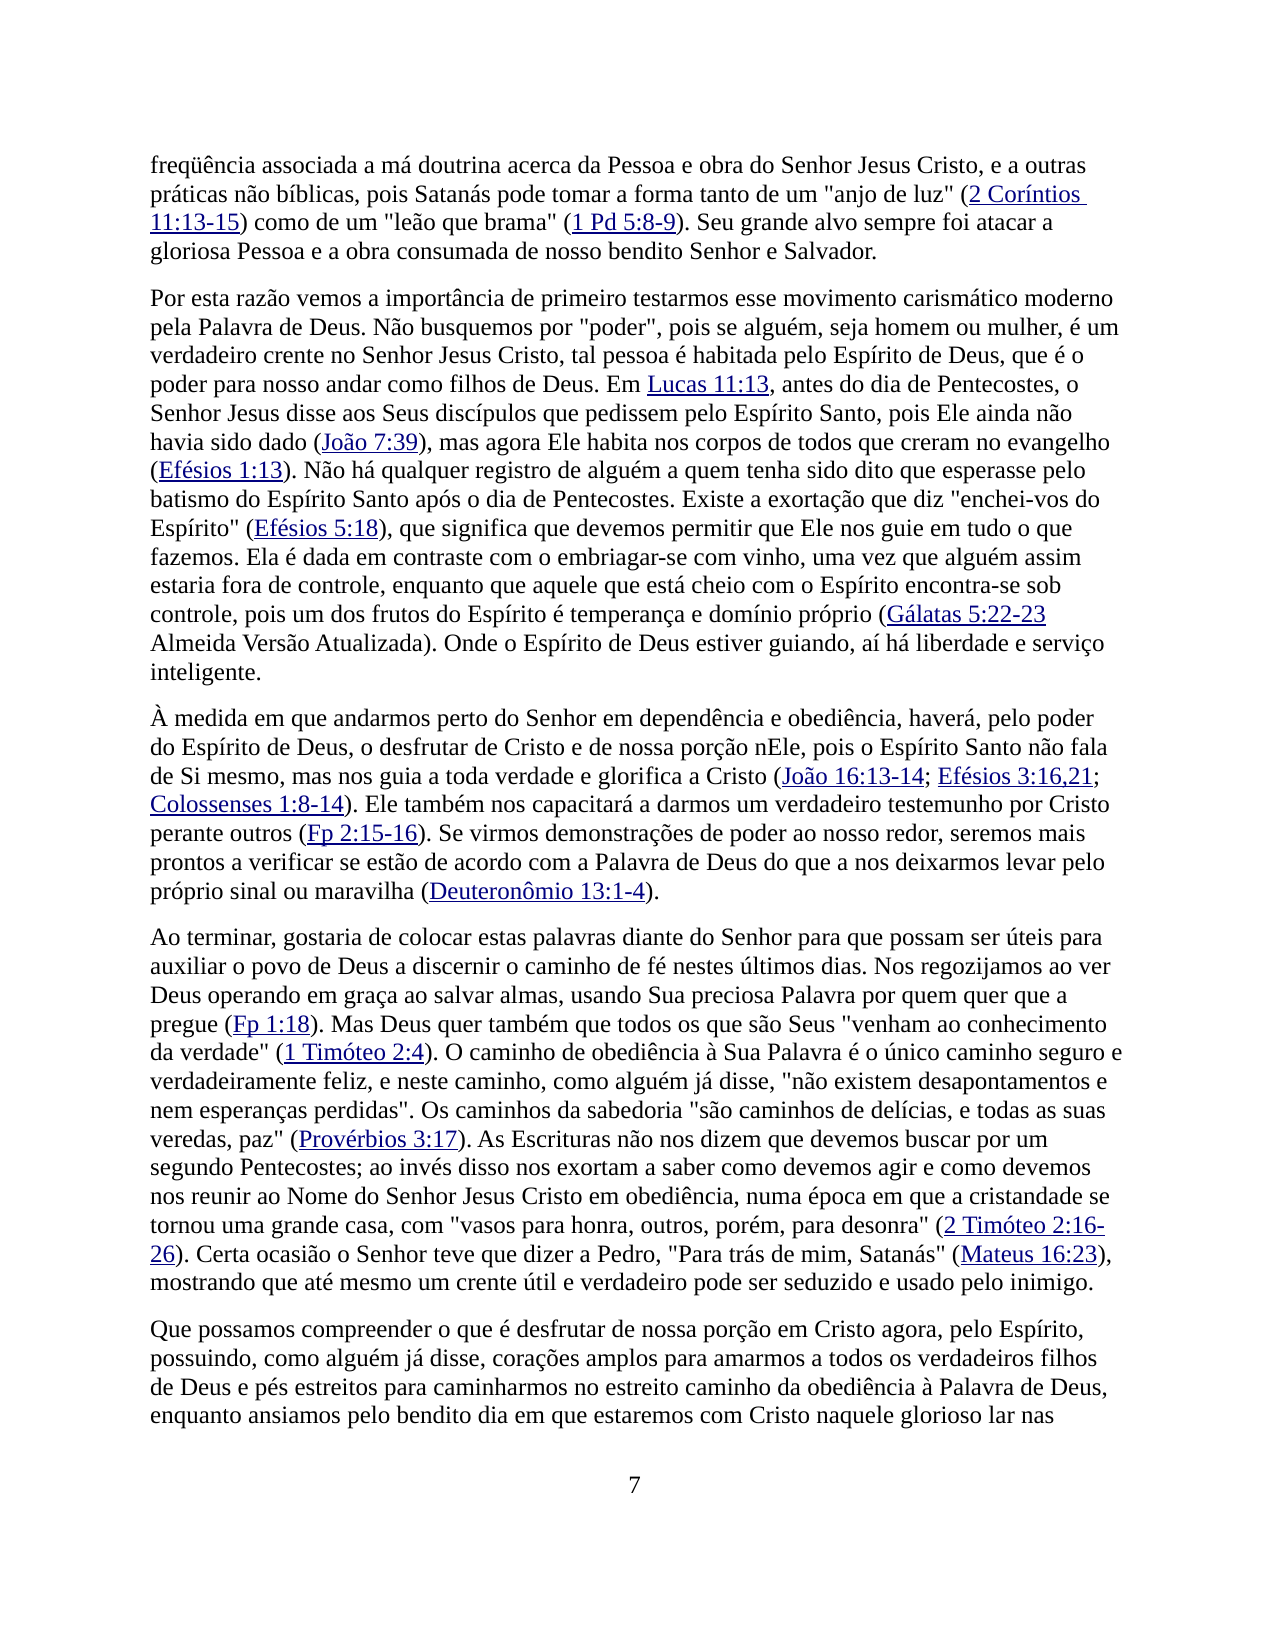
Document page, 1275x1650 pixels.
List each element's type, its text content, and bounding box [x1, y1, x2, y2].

text Por esta razão vemos a importância de primeiro testarmos esse movimento carismático moderno pela Palavra de Deus. Não busquemos por "poder", pois se alguém, seja homem ou mulher, é um verdadeiro crente no Senhor Jesus Cristo, tal pessoa é habitada pelo Espírito de Deus, que é o poder para nosso andar como filhos de Deus. Em Lucas 11:13, antes do dia de Pentecostes, o Senhor Jesus disse aos Seus discípulos que pedissem pelo Espírito Santo, pois Ele ainda não havia sido dado (João 7:39), mas agora Ele habita nos corpos de todos que creram no evangelho (Efésios 1:13). Não há qualquer registro de alguém a quem tenha sido dito que esperasse pelo batismo do Espírito Santo após o dia de Pentecostes. Existe a exortação que diz "enchei-vos do Espírito" (Efésios 5:18), que significa que devemos permitir que Ele nos guie em tudo o que fazemos. Ela é dada em contraste com o embriagar-se com vinho, uma vez que alguém assim estaria fora de controle, enquanto que aquele que está cheio com o Espírito encontra-se sob controle, pois um dos frutos do Espírito é temperança e domínio próprio (Gálatas 5:22-23 Almeida Versão Atualizada). Onde o Espírito de Deus estiver guiando, aí há liberdade e serviço inteligente. [150, 283, 1125, 685]
text Que possamos compreender o que é desfrutar de nossa porção em Cristo agora, pelo Espírito, possuindo, como alguém já disse, corações amplos para amarmos a todos os verdadeiros filhos de Deus e pés estreitos para caminharmos no estreito caminho da obediência à Palavra de Deus, enquanto ansiamos pelo bendito dia em que estaremos com Cristo naquele glorioso lar nas [150, 1314, 1125, 1429]
text freqüência associada a má doutrina acerca da Pessoa e obra do Senhor Jesus Cristo, e a outras práticas não bíblicas, pois Satanás pode tomar a forma tanto de um "anjo de luz" (2 Coríntios 11:13-15) como de um "leão que brama" (1 Pd 5:8-9). Seu grande alvo sempre foi atacar a gloriosa Pessoa e a obra consumada de nosso bendito Senhor e Salvador. [150, 150, 1125, 265]
text Ao terminar, gostaria de colocar estas palavras diante do Senhor para que possam ser úteis para auxiliar o povo de Deus a discernir o caminho de fé nestes últimos dias. Nos regozijamos ao ver Deus operando em graça ao salvar almas, usando Sua preciosa Palavra por quem quer que a pregue (Fp 1:18). Mas Deus quer também que todos os que são Seus "venham ao conhecimento da verdade" (1 Timóteo 2:4). O caminho de obediência à Sua Palavra é o único caminho seguro e verdadeiramente feliz, e neste caminho, como alguém já disse, "não existem desapontamentos e nem esperanças perdidas". Os caminhos da sabedoria "são caminhos de delícias, e todas as suas veredas, paz" (Provérbios 3:17). As Escrituras não nos dizem que devemos buscar por um segundo Pentecostes; ao invés disso nos exortam a saber como devemos agir e como devemos nos reunir ao Nome do Senhor Jesus Cristo em obediência, numa época em que a cristandade se tornou uma grande casa, com "vasos para honra, outros, porém, para desonra" (2 Timóteo 2:16-26). Certa ocasião o Senhor teve que dizer a Pedro, "Para trás de mim, Satanás" (Mateus 16:23), mostrando que até mesmo um crente útil e verdadeiro pode ser seduzido e usado pelo inimigo. [150, 922, 1125, 1296]
text À medida em que andarmos perto do Senhor em dependência e obediência, haverá, pelo poder do Espírito de Deus, o desfrutar de Cristo e de nossa porção nEle, pois o Espírito Santo não fala de Si mesmo, mas nos guia a toda verdade e glorifica a Cristo (João 16:13-14; Efésios 3:16,21; Colossenses 1:8-14). Ele também nos capacitará a darmos um verdadeiro testemunho por Cristo perante outros (Fp 2:15-16). Se virmos demonstrações de poder ao nosso redor, seremos mais prontos a verificar se estão de acordo com a Palavra de Deus do que a nos deixarmos levar pelo próprio sinal ou maravilha (Deuteronômio 13:1-4). [150, 703, 1125, 904]
